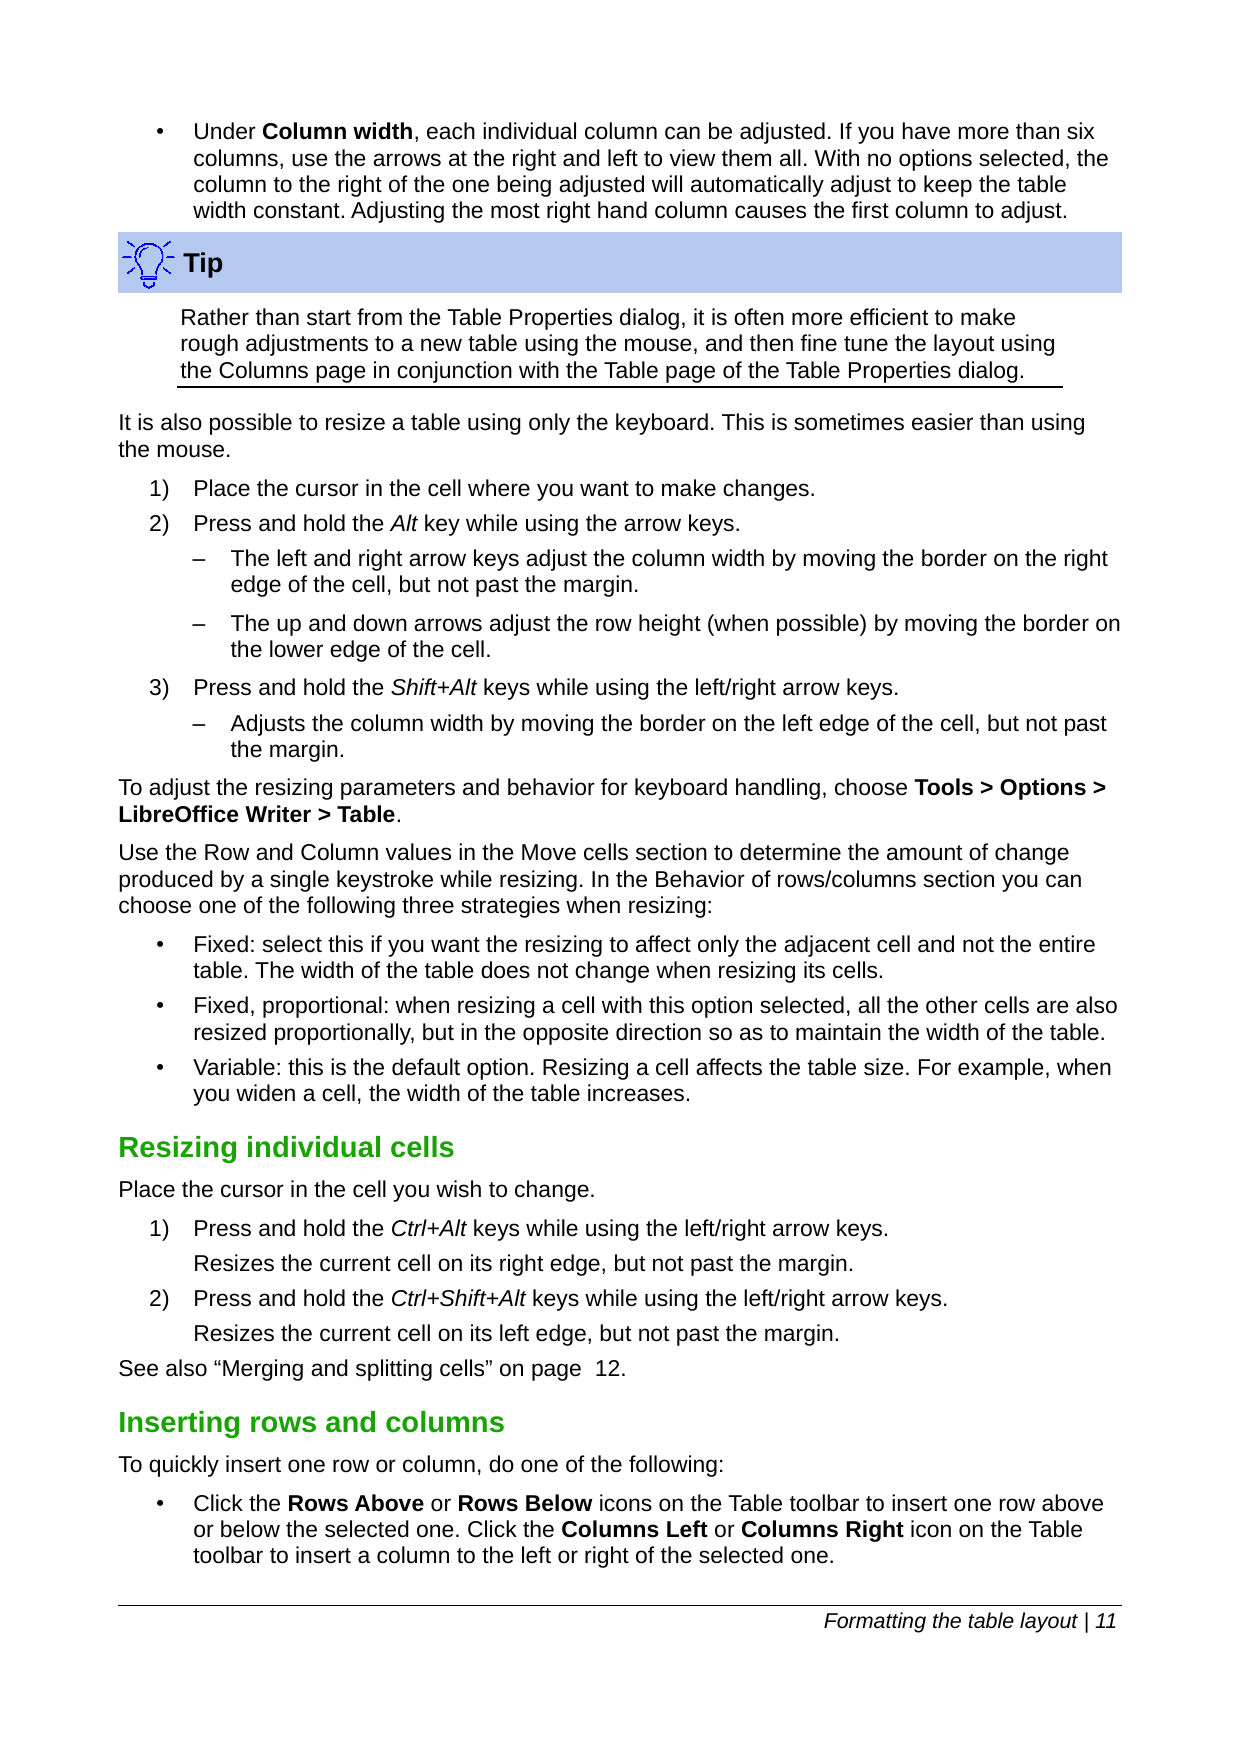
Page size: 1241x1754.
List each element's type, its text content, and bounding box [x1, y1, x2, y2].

subtitle Inserting rows and columns [118, 1405, 1122, 1439]
list The left and right arrow keys adjust the column width by moving the border on the right edge of the cell, but not past the margin. [192, 545, 1122, 598]
subtitle Tip [118, 232, 1122, 293]
list Press and hold the Ctrl+Shift+Alt keys while using the left/right arrow keys. [169, 1285, 1122, 1311]
list It is also possible to resize a table using only the keyboard. This is sometimes easier than using the mouse. [118, 409, 1122, 462]
list Press and hold the Alt key while using the arrow keys. [169, 510, 1122, 536]
list Place the cursor in the cell where you want to make changes. [169, 474, 1122, 501]
list Place the cursor in the cell you wish to change. [118, 1176, 1122, 1202]
list Adjusts the column width by moving the border on the left edge of the cell, but not past the margin. [192, 709, 1122, 762]
list Press and hold the Ctrl+Alt keys while using the left/right arrow keys. [169, 1214, 1122, 1241]
list Fixed, proportional: when resizing a cell with this option selected, all the other cells are also resized proportionally, but in the opposite direction so as to maintain the width of the table. [156, 992, 1122, 1045]
text See also “Merging and splitting cells” on page 12. [118, 1355, 1122, 1382]
list Resizes the current cell on its right edge, but not past the margin. [193, 1250, 1122, 1276]
subtitle Resizing individual cells [118, 1130, 1122, 1164]
text Rather than start from the Table Properties dialog, it is often more efficient to make rough adjustments to a new table using the mouse, and then fine tune the layout using the Columns page in conjunction with the Table page of the Table Properties dialog. [177, 301, 1063, 386]
list To quickly insert one row or column, do one of the following: [118, 1451, 1122, 1477]
list Under Column width, each individual column can be adjusted. If you have more than six columns, use the arrows at the right and left to view them all. With no options selected, the column to the right of the one being adjusted will automatically adjust to keep the table width constant. Adjusting the most right hand column causes the first column to adjust. [156, 118, 1122, 223]
text To adjust the resizing parameters and behavior for keyboard handling, choose Tools > Options > LibreOffice Writer > Table. [118, 774, 1122, 827]
list Fixed: select this if you want the resizing to affect only the adjacent cell and not the entire table. The width of the table does not change when resizing its cells. [156, 931, 1122, 984]
list Click the Rows Above or Rows Below icons on the Table toolbar to insert one row above or below the selected one. Click the Columns Left or Columns Right icon on the Table toolbar to insert a column to the left or right of the selected one. [156, 1489, 1122, 1569]
picture [119, 233, 179, 293]
text Use the Row and Column values in the Move cells section to determine the amount of change produced by a single keystroke while resizing. In the Behavior of rows/columns section you can choose one of the following three strategies when resizing: [118, 839, 1122, 918]
list Resizes the current cell on its left edge, but not past the margin. [193, 1320, 1122, 1347]
list Press and hold the Shift+Alt keys while using the left/right arrow keys. [169, 674, 1122, 701]
list The up and down arrows adjust the row height (when possible) by moving the border on the lower edge of the cell. [192, 609, 1122, 662]
list Variable: this is the default option. Resizing a cell affects the table size. For example, when you widen a cell, the width of the table increases. [156, 1054, 1122, 1107]
